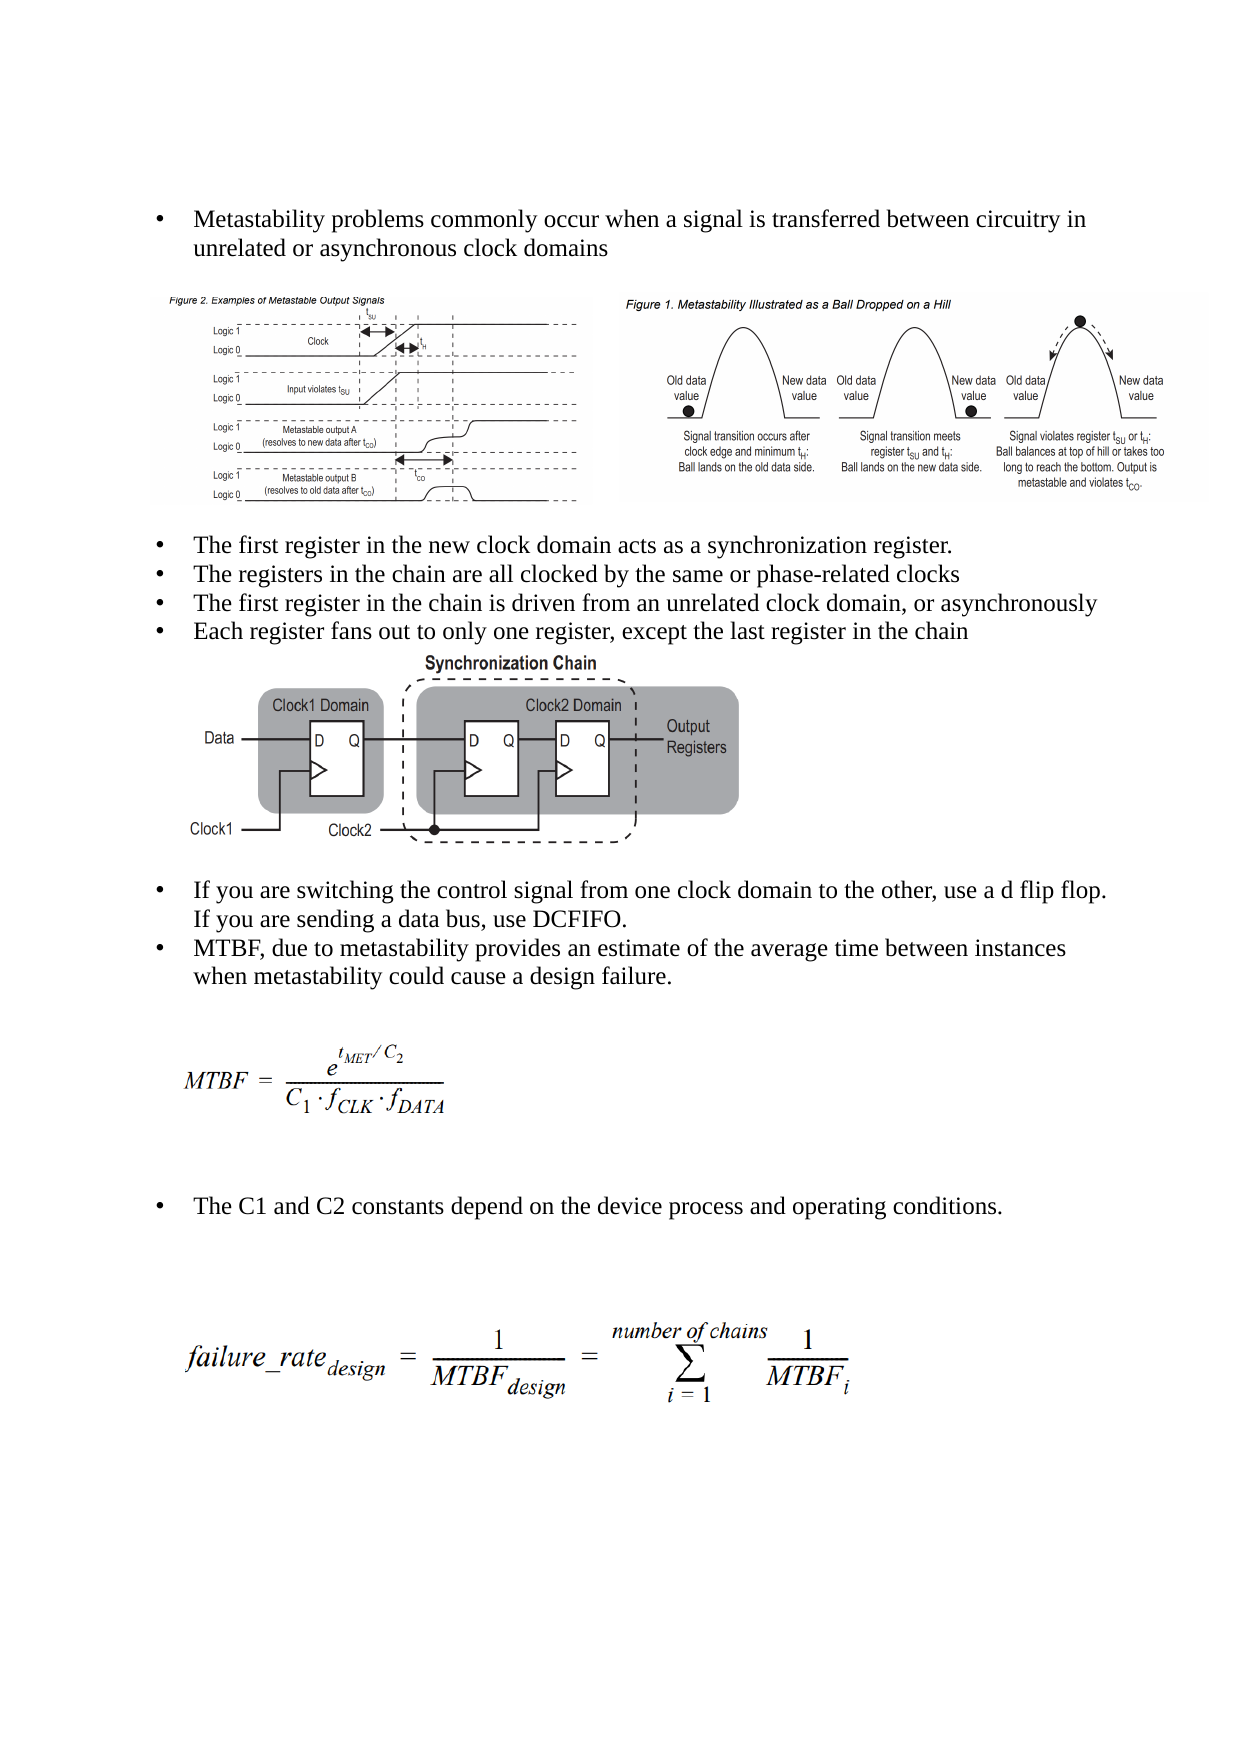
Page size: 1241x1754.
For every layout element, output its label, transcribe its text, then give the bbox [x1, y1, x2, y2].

picture [160, 1288, 880, 1418]
picture [163, 1013, 503, 1147]
list Metastability problems commonly occur when a signal is transferred between circuitry in unrelated or asynchronous clock domains [156, 204, 1122, 262]
list The first register in the chain is driven from an unrelated clock domain, or asynchronously [156, 588, 1122, 616]
picture [149, 297, 593, 505]
list The C1 and C2 constants depend on the device process and operating conditions. [156, 1191, 1122, 1220]
list The registers in the chain are all clocked by the same or phase-related clocks [156, 559, 1122, 588]
list Each register fans out to only one register, except the last register in the chain [156, 616, 1122, 645]
picture [180, 650, 747, 847]
picture [619, 292, 1209, 502]
list MTBF, due to metastability provides an estimate of the average time between instances when metastability could cause a design failure. [156, 933, 1122, 990]
list If you are switching the control signal from one clock domain to the other, use a d flip flop. If you are sending a data bus, use DCFIFO. [156, 875, 1122, 933]
list The first register in the new clock domain acts as a synchronization register. [156, 530, 1122, 559]
